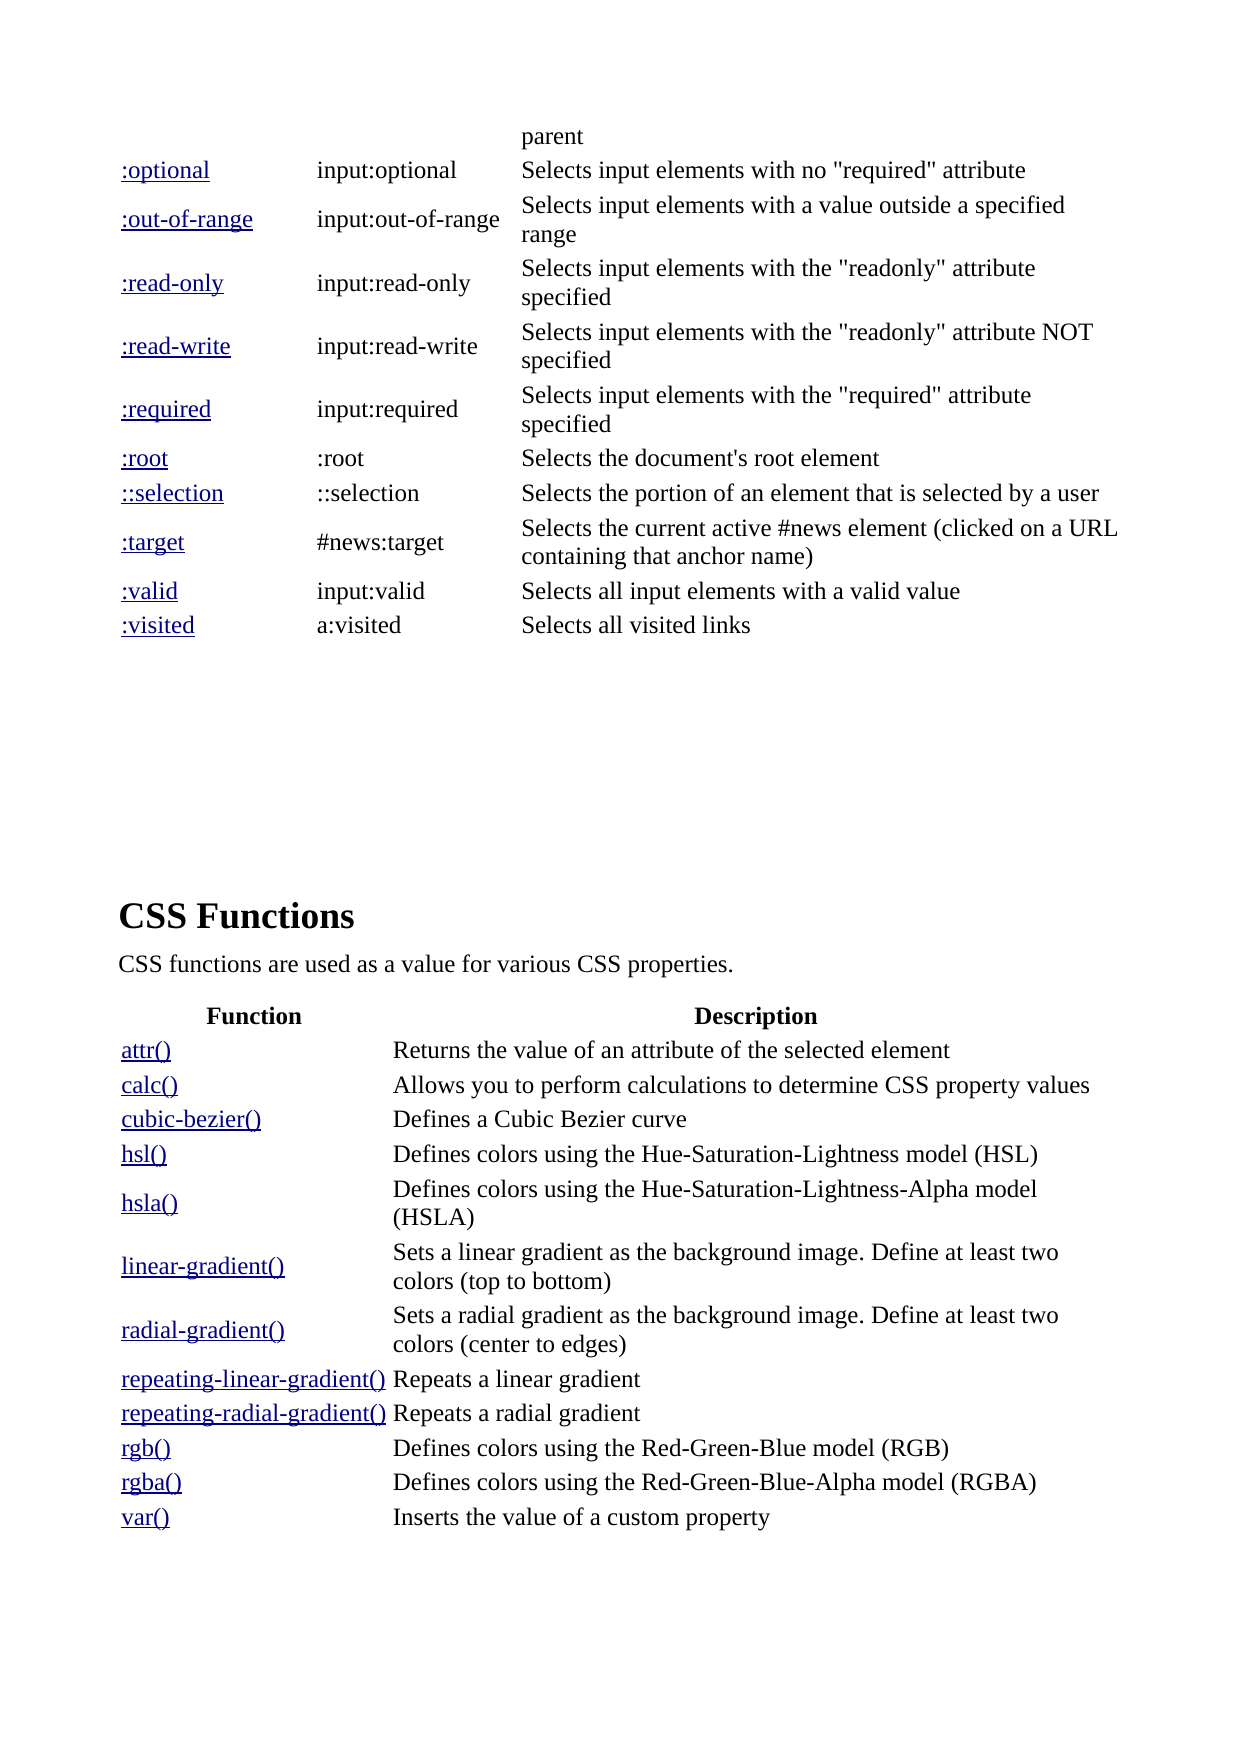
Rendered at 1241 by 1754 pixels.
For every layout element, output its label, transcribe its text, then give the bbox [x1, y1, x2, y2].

table_cell var() [118, 1499, 390, 1534]
table_cell linear-gradient() [118, 1234, 390, 1297]
table_cell input:read-write [314, 314, 518, 377]
table_cell Selects input elements with the "required" attribute specified [518, 377, 1122, 441]
table_cell Selects input elements with the "readonly" attribute NOT specified [518, 314, 1122, 377]
table_cell Sets a linear gradient as the background image. Define at least two colors (top to bottom) [390, 1234, 1122, 1297]
table_cell cubic-bezier() [118, 1102, 390, 1136]
table_cell Selects the current active #news element (clicked on a URL containing that anchor name) [518, 510, 1122, 573]
table_cell attr() [118, 1033, 390, 1067]
table_cell input:out-of-range [314, 187, 518, 251]
table_header Function [118, 998, 390, 1032]
subtitle CSS Functions [118, 893, 1122, 936]
table_cell Defines colors using the Hue-Saturation-Lightness-Alpha model (HSLA) [390, 1171, 1122, 1234]
table_cell Allows you to perform calculations to determine CSS property values [390, 1067, 1122, 1102]
table_cell Selects all visited links [518, 608, 1122, 642]
table_cell Selects the portion of an element that is selected by a user [518, 475, 1122, 510]
table_cell [118, 118, 314, 153]
table_cell ::selection [118, 475, 314, 510]
table_cell :root [314, 441, 518, 475]
table_cell :visited [118, 608, 314, 642]
table_cell #news:target [314, 510, 518, 573]
table_cell Returns the value of an attribute of the selected element [390, 1033, 1122, 1067]
table_cell :required [118, 377, 314, 441]
table_cell hsla() [118, 1171, 390, 1234]
table_cell :out-of-range [118, 187, 314, 251]
table_cell :optional [118, 153, 314, 187]
table_cell Defines a Cubic Bezier curve [390, 1102, 1122, 1136]
table_cell hsl() [118, 1136, 390, 1171]
table_cell :target [118, 510, 314, 573]
table_cell input:optional [314, 153, 518, 187]
table_header Description [390, 998, 1122, 1032]
table_cell Selects input elements with the "readonly" attribute specified [518, 251, 1122, 314]
table_cell Repeats a radial gradient [390, 1395, 1122, 1430]
table_cell :read-only [118, 251, 314, 314]
table_cell Selects input elements with no "required" attribute [518, 153, 1122, 187]
table_cell input:valid [314, 573, 518, 608]
table_cell Defines colors using the Red-Green-Blue-Alpha model (RGBA) [390, 1465, 1122, 1499]
table_cell rgb() [118, 1430, 390, 1464]
table_cell Inserts the value of a custom property [390, 1499, 1122, 1534]
table_cell repeating-radial-gradient() [118, 1395, 390, 1430]
table_cell a:visited [314, 608, 518, 642]
table_cell ::selection [314, 475, 518, 510]
table_cell Defines colors using the Red-Green-Blue model (RGB) [390, 1430, 1122, 1464]
table_cell [314, 118, 518, 153]
table_cell input:required [314, 377, 518, 441]
table_cell Defines colors using the Hue-Saturation-Lightness model (HSL) [390, 1136, 1122, 1171]
table_cell Selects input elements with a value outside a specified range [518, 187, 1122, 251]
table_cell repeating-linear-gradient() [118, 1361, 390, 1395]
table_cell Sets a radial gradient as the background image. Define at least two colors (center to edges) [390, 1298, 1122, 1361]
table_cell :read-write [118, 314, 314, 377]
table_cell :valid [118, 573, 314, 608]
table_cell input:read-only [314, 251, 518, 314]
table_cell :root [118, 441, 314, 475]
table_cell Repeats a linear gradient [390, 1361, 1122, 1395]
table_cell Selects all input elements with a valid value [518, 573, 1122, 608]
table_cell calc() [118, 1067, 390, 1102]
text CSS functions are used as a value for various CSS properties. [118, 949, 1122, 977]
table_cell Selects the document's root element [518, 441, 1122, 475]
table_cell radial-gradient() [118, 1298, 390, 1361]
table_cell parent [518, 118, 1122, 153]
table_cell rgba() [118, 1465, 390, 1499]
